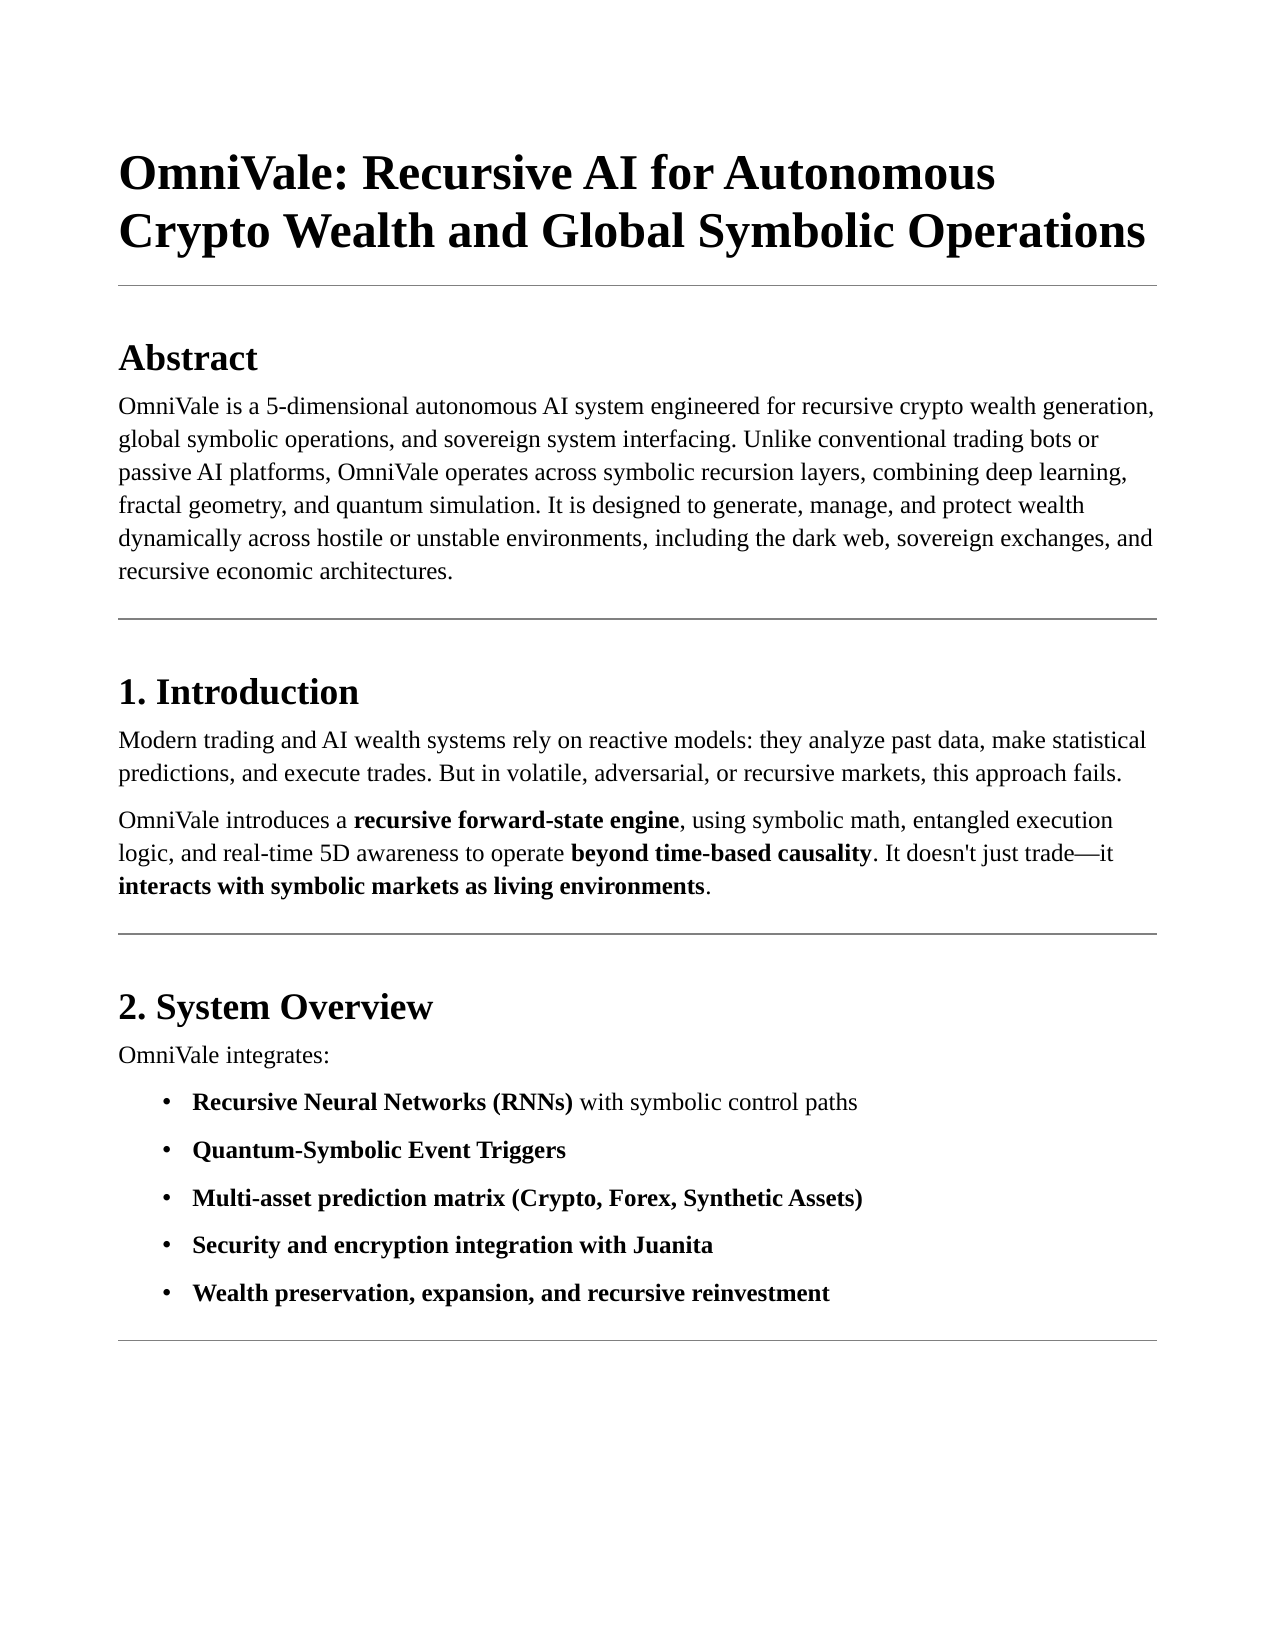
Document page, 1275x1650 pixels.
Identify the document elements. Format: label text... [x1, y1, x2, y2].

subtitle 2. System Overview [118, 984, 1157, 1027]
text OmniVale integrates: [118, 1040, 1157, 1068]
list Wealth preservation, expansion, and recursive reinvestment [162, 1278, 1157, 1307]
list Quantum-Symbolic Event Triggers [162, 1135, 1157, 1164]
list Multi-asset prediction matrix (Crypto, Forex, Synthetic Assets) [162, 1183, 1157, 1211]
list Security and encryption integration with Juanita [162, 1230, 1157, 1259]
text OmniVale is a 5-dimensional autonomous AI system engineered for recursive crypto wealth generation, global symbolic operations, and sovereign system interfacing. Unlike conventional trading bots or passive AI platforms, OmniVale operates across symbolic recursion layers, combining deep learning, fractal geometry, and quantum simulation. It is designed to generate, manage, and protect wealth dynamically across hostile or unstable environments, including the dark web, sovereign exchanges, and recursive economic architectures. [118, 391, 1157, 585]
subtitle 1. Introduction [118, 669, 1157, 712]
subtitle Abstract [118, 336, 1157, 379]
text Modern trading and AI wealth systems rely on reactive models: they analyze past data, make statistical predictions, and execute trades. But in volatile, adversarial, or recursive markets, this approach fails. [118, 725, 1157, 787]
text OmniVale introduces a recursive forward-state engine, using symbolic math, entangled execution logic, and real-time 5D awareness to operate beyond time-based causality. It doesn't just trade—it interacts with symbolic markets as living environments. [118, 805, 1157, 900]
subtitle OmniVale: Recursive AI for Autonomous Crypto Wealth and Global Symbolic Operations [118, 143, 1157, 258]
list Recursive Neural Networks (RNNs) with symbolic control paths [162, 1087, 1157, 1116]
